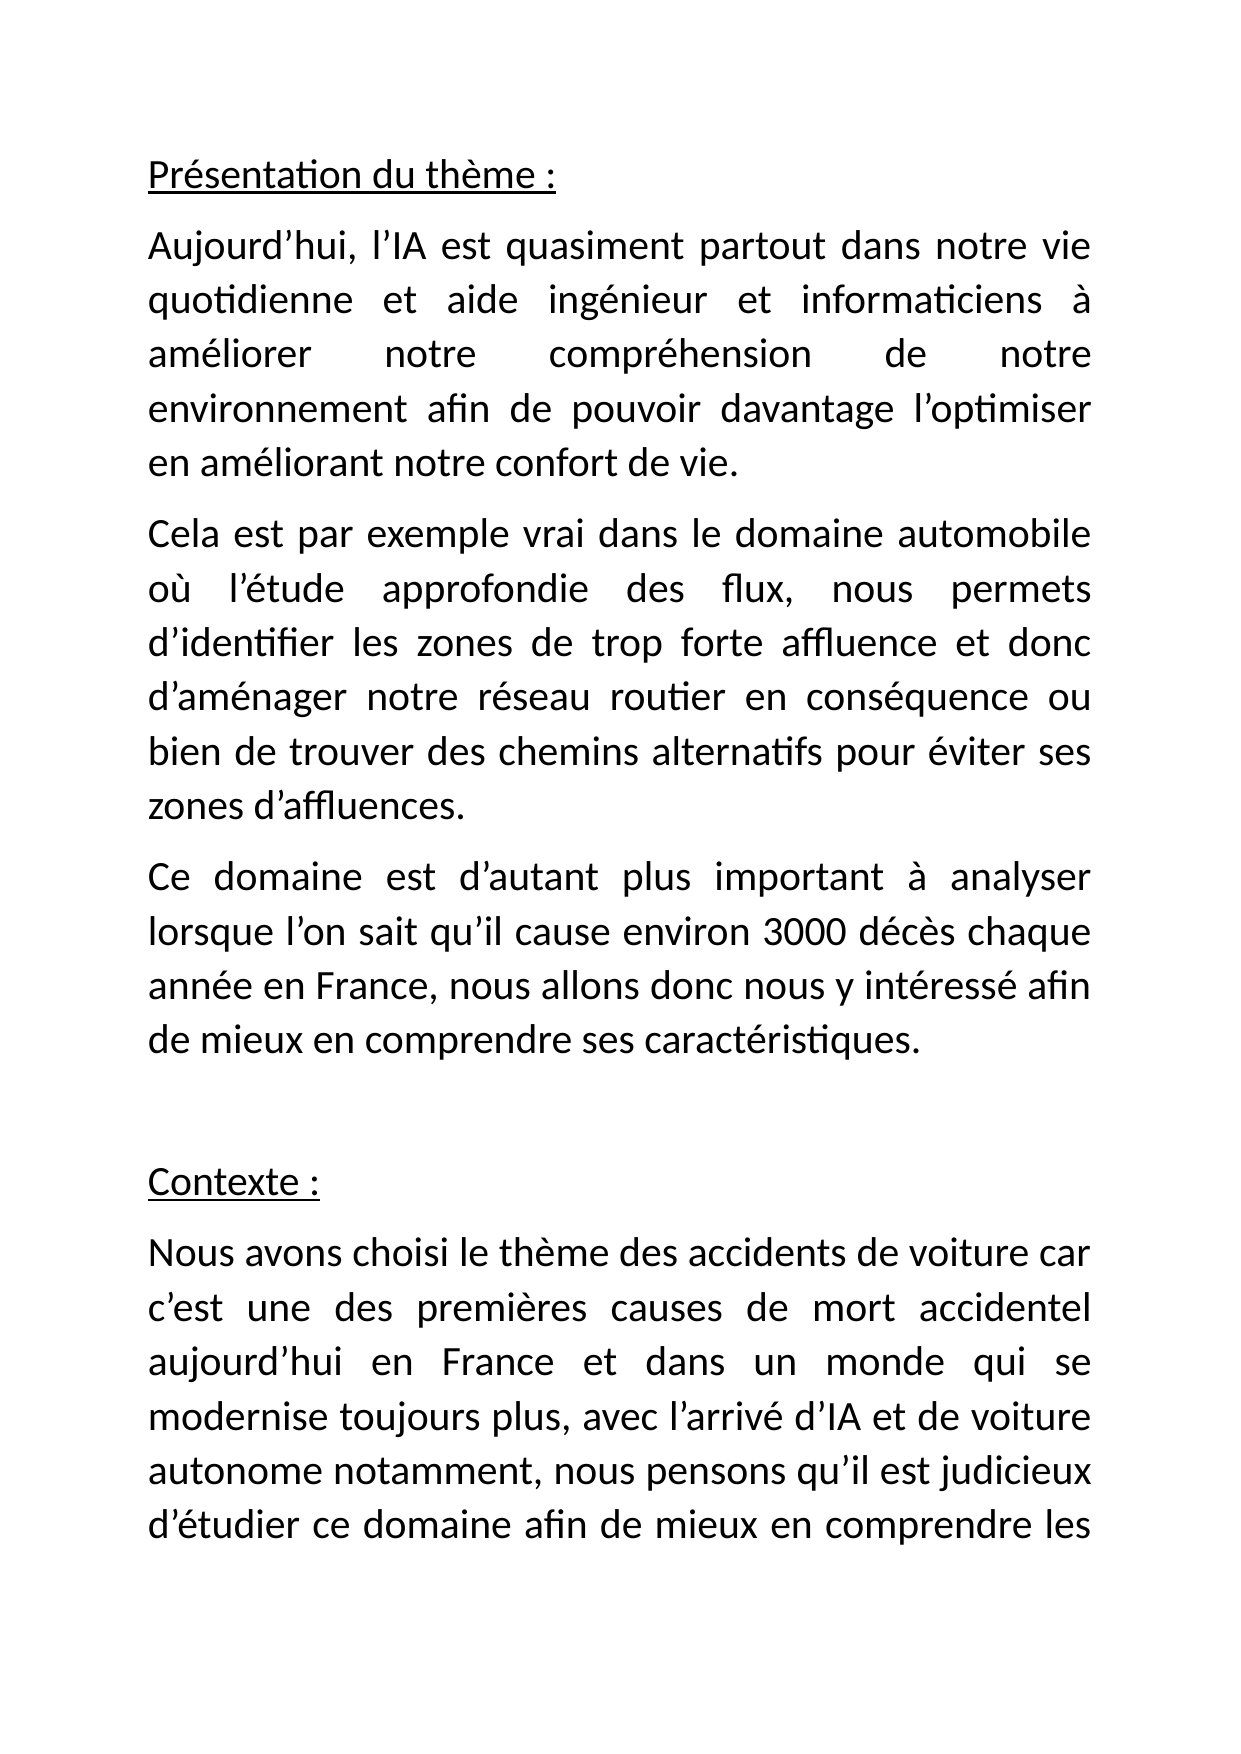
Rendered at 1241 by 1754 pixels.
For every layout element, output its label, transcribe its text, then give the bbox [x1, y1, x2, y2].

text Contexte : [148, 1155, 1093, 1206]
text Présentation du thème : [148, 148, 1093, 198]
text Cela est par exemple vrai dans le domaine automobile où l’étude approfondie des flux, nous permets d’identifier les zones de trop forte affluence et donc d’aménager notre réseau routier en conséquence ou bien de trouver des chemins alternatifs pour éviter ses zones d’affluences. [148, 507, 1093, 830]
text Nous avons choisi le thème des accidents de voiture car c’est une des premières causes de mort accidentel aujourd’hui en France et dans un monde qui se modernise toujours plus, avec l’arrivé d’IA et de voiture autonome notamment, nous pensons qu’il est judicieux d’étudier ce domaine afin de mieux en comprendre les [148, 1226, 1093, 1549]
text Aujourd’hui, l’IA est quasiment partout dans notre vie quotidienne et aide ingénieur et informaticiens à améliorer notre compréhension de notre environnement afin de pouvoir davantage l’optimiser en améliorant notre confort de vie. [148, 219, 1093, 487]
text Ce domaine est d’autant plus important à analyser lorsque l’on sait qu’il cause environ 3000 décès chaque année en France, nous allons donc nous y intéressé afin de mieux en comprendre ses caractéristiques. [148, 850, 1093, 1064]
